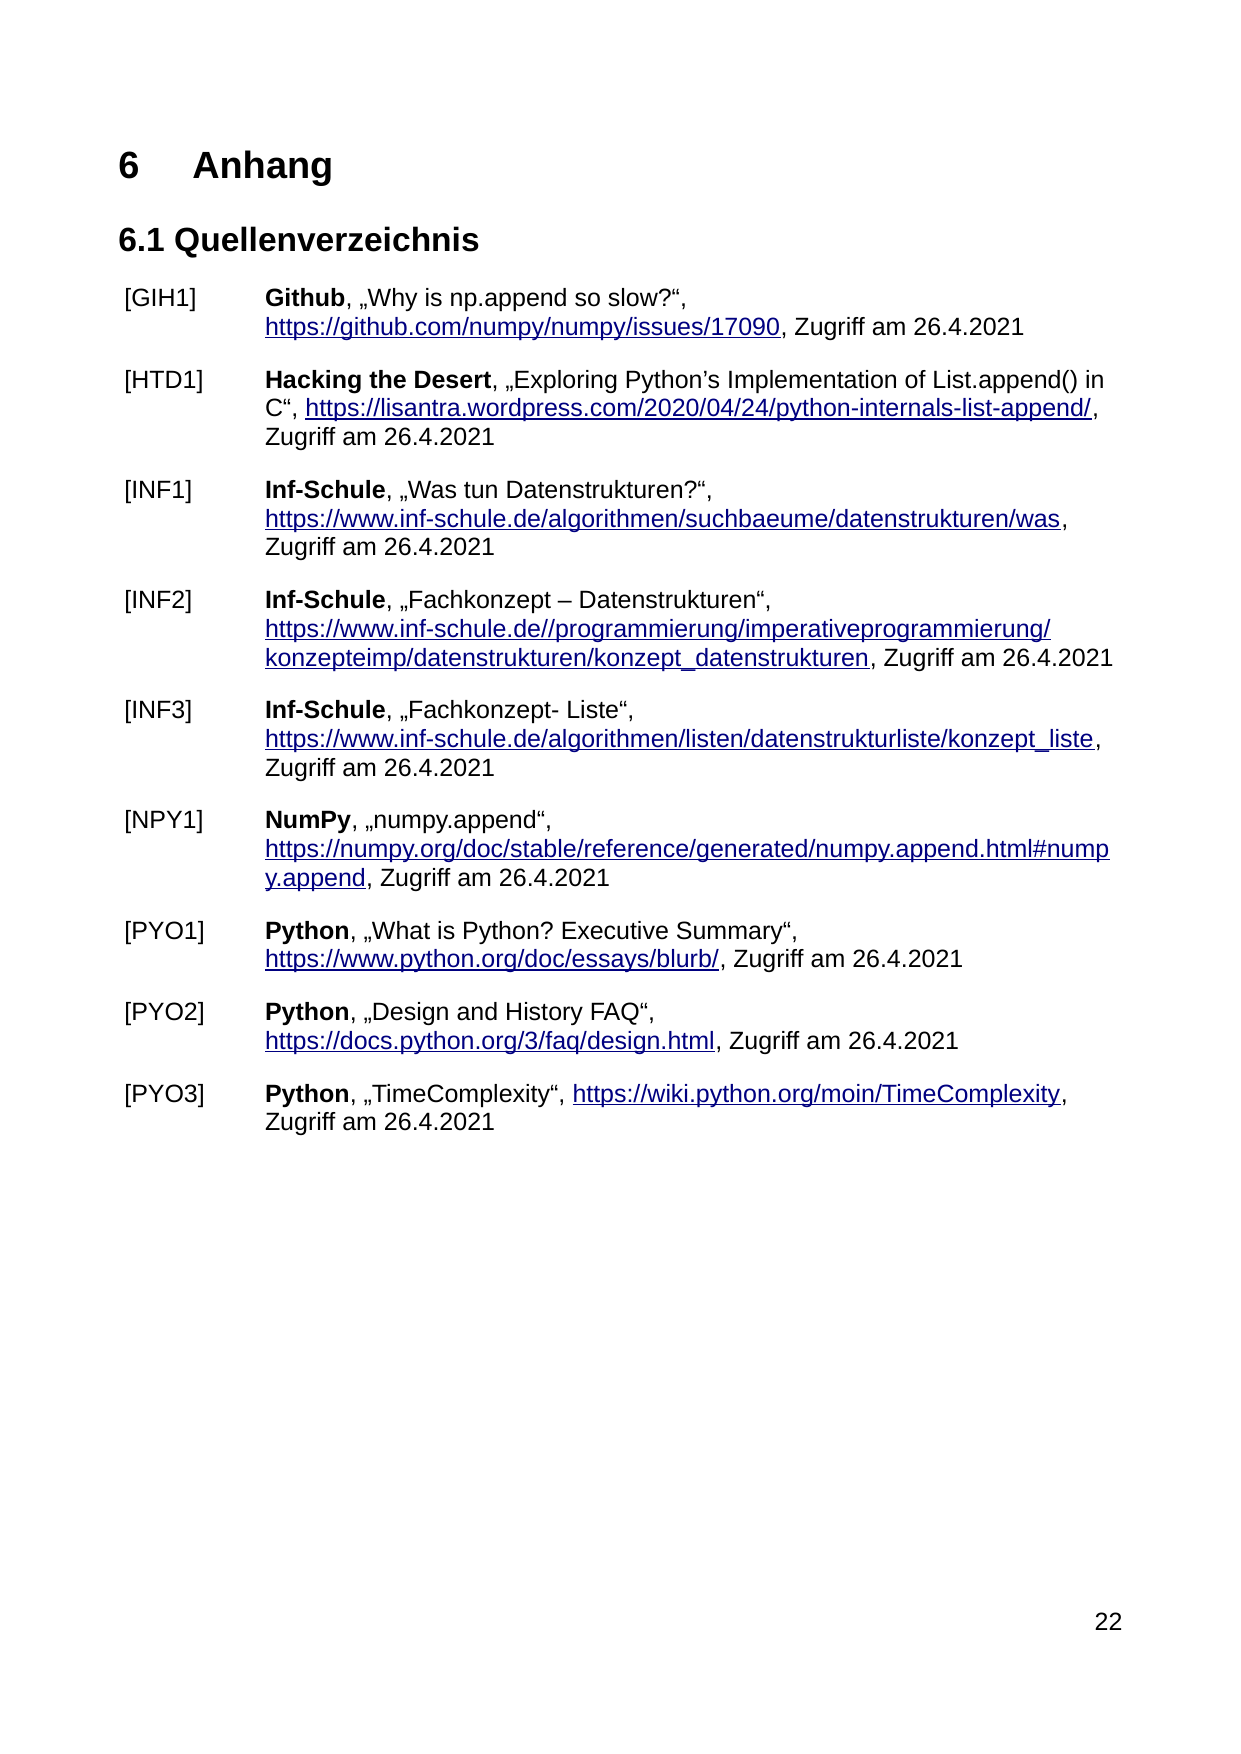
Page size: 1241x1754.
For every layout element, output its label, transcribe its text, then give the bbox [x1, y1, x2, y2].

table_cell [HTD1] [118, 353, 259, 463]
table_cell [PYO2] [118, 985, 259, 1067]
table_cell [INF3] [118, 683, 259, 793]
table_cell [NPY1] [118, 794, 259, 904]
table_header [GIH1] [118, 271, 259, 353]
table_cell Python, „Design and History FAQ“, https://docs.python.org/3/faq/design.html, Zugriff am 26.4.2021 [259, 985, 1123, 1067]
subtitle 6 Anhang [118, 143, 1122, 187]
table_cell NumPy, „numpy.append“, https://numpy.org/doc/stable/reference/generated/numpy.append.html#numpy.append, Zugriff am 26.4.2021 [259, 794, 1123, 904]
subtitle 6.1 Quellenverzeichnis [118, 220, 1122, 259]
table_cell [INF1] [118, 463, 259, 573]
table_cell [PYO1] [118, 904, 259, 985]
table_cell [PYO3] [118, 1067, 259, 1148]
table_cell Python, „What is Python? Executive Summary“, https://www.python.org/doc/essays/blurb/, Zugriff am 26.4.2021 [259, 904, 1123, 985]
table_cell Python, „TimeComplexity“, https://wiki.python.org/moin/TimeComplexity, Zugriff am 26.4.2021 [259, 1067, 1123, 1148]
table_cell [INF2] [118, 573, 259, 683]
table_cell Inf-Schule, „Fachkonzept – Datenstrukturen“, https://www.inf-schule.de//programmierung/imperativeprogrammierung/konzepteimp/datenstrukturen/konzept_datenstrukturen, Zugriff am 26.4.2021 [259, 573, 1123, 683]
table_cell Inf-Schule, „Was tun Datenstrukturen?“, https://www.inf-schule.de/algorithmen/suchbaeume/datenstrukturen/was, Zugriff am 26.4.2021 [259, 463, 1123, 573]
table_cell Hacking the Desert, „Exploring Python’s Implementation of List.append() in C“, https://lisantra.wordpress.com/2020/04/24/python-internals-list-append/, Zugriff am 26.4.2021 [259, 353, 1123, 463]
table_header Github, „Why is np.append so slow?“, https://github.com/numpy/numpy/issues/17090, Zugriff am 26.4.2021 [259, 271, 1123, 353]
table_cell Inf-Schule, „Fachkonzept- Liste“, https://www.inf-schule.de/algorithmen/listen/datenstrukturliste/konzept_liste, Zugriff am 26.4.2021 [259, 683, 1123, 793]
